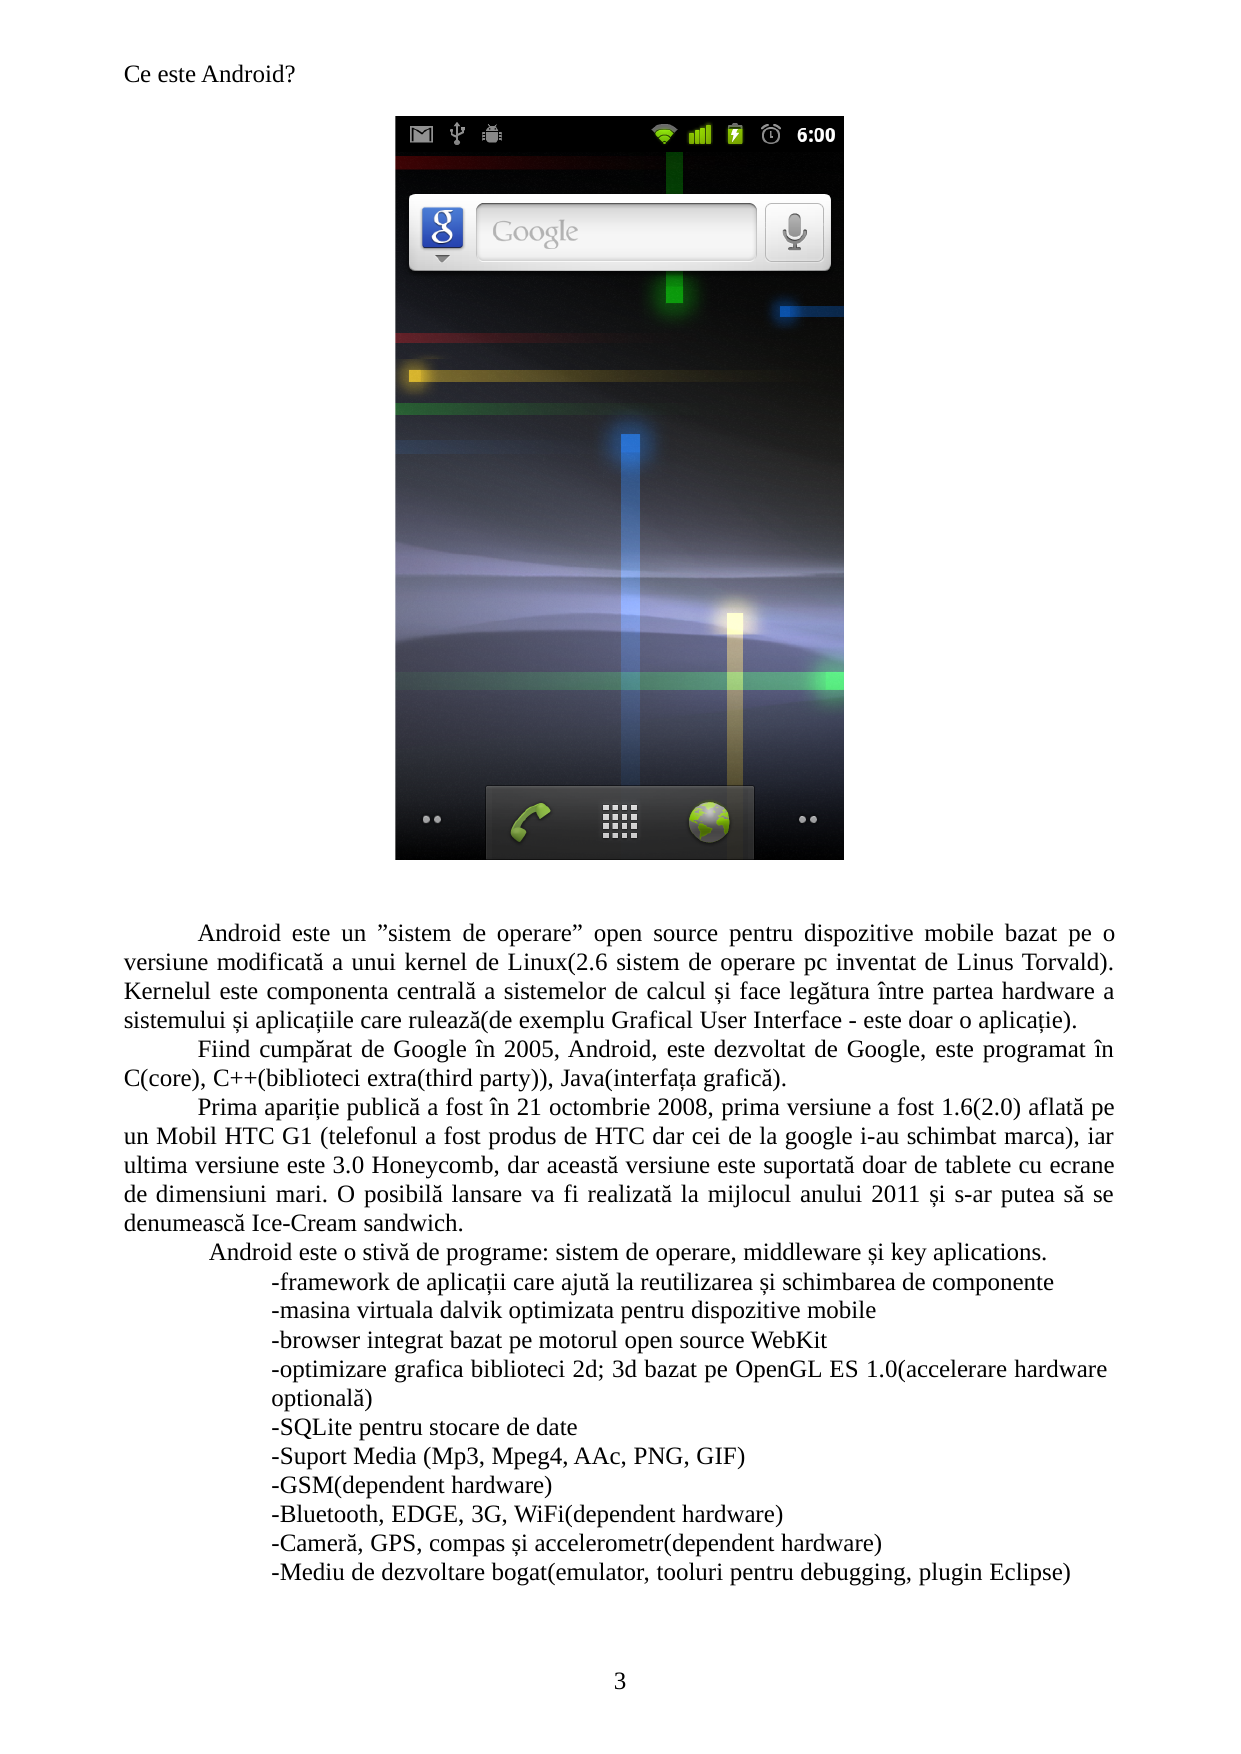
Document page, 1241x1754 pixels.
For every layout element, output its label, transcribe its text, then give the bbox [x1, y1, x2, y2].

text Android este o stivă de programe: sistem de operare, middleware și key aplications. [123, 1237, 1116, 1266]
text -optimizare grafica biblioteci 2d; 3d bazat pe OpenGL ES 1.0(accelerare hardware optională) [123, 1353, 1116, 1412]
text Prima apariție publică a fost în 21 octombrie 2008, prima versiune a fost 1.6(2.0) aflată pe un Mobil HTC G1 (telefonul a fost produs de HTC dar cei de la google i-au schimbat marca), iar ultima versiune este 3.0 Honeycomb, dar această versiune este suportată doar de tablete cu ecrane de dimensiuni mari. O posibilă lansare va fi realizată la mijlocul anului 2011 și s-ar putea să se denumească Ice-Cream sandwich. [123, 1092, 1116, 1237]
text -GSM(dependent hardware) [123, 1470, 1116, 1499]
text Ce este Android? [123, 58, 1116, 88]
text -Cameră, GPS, compas și accelerometr(dependent hardware) [123, 1528, 1116, 1557]
text Android este un ”sistem de operare” open source pentru dispozitive mobile bazat pe o versiune modificată a unui kernel de Linux(2.6 sistem de operare pc inventat de Linus Torvald). Kernelul este componenta centrală a sistemelor de calcul și face legătura între partea hardware a sistemului și aplicațiile care rulează(de exemplu Grafical User Interface - este doar o aplicație). [123, 918, 1116, 1034]
text -framework de aplicații care ajută la reutilizarea și schimbarea de componente [123, 1266, 1116, 1295]
text -Mediu de dezvoltare bogat(emulator, tooluri pentru debugging, plugin Eclipse) [123, 1557, 1116, 1586]
text -SQLite pentru stocare de date [123, 1412, 1116, 1441]
picture [395, 116, 844, 860]
text -Bluetooth, EDGE, 3G, WiFi(dependent hardware) [123, 1499, 1116, 1528]
text -Suport Media (Mp3, Mpeg4, AAc, PNG, GIF) [123, 1441, 1116, 1470]
text Fiind cumpărat de Google în 2005, Android, este dezvoltat de Google, este programat în C(core), C++(biblioteci extra(third party)), Java(interfața grafică). [123, 1034, 1116, 1092]
text -browser integrat bazat pe motorul open source WebKit [123, 1324, 1116, 1353]
text -masina virtuala dalvik optimizata pentru dispozitive mobile [123, 1295, 1116, 1324]
